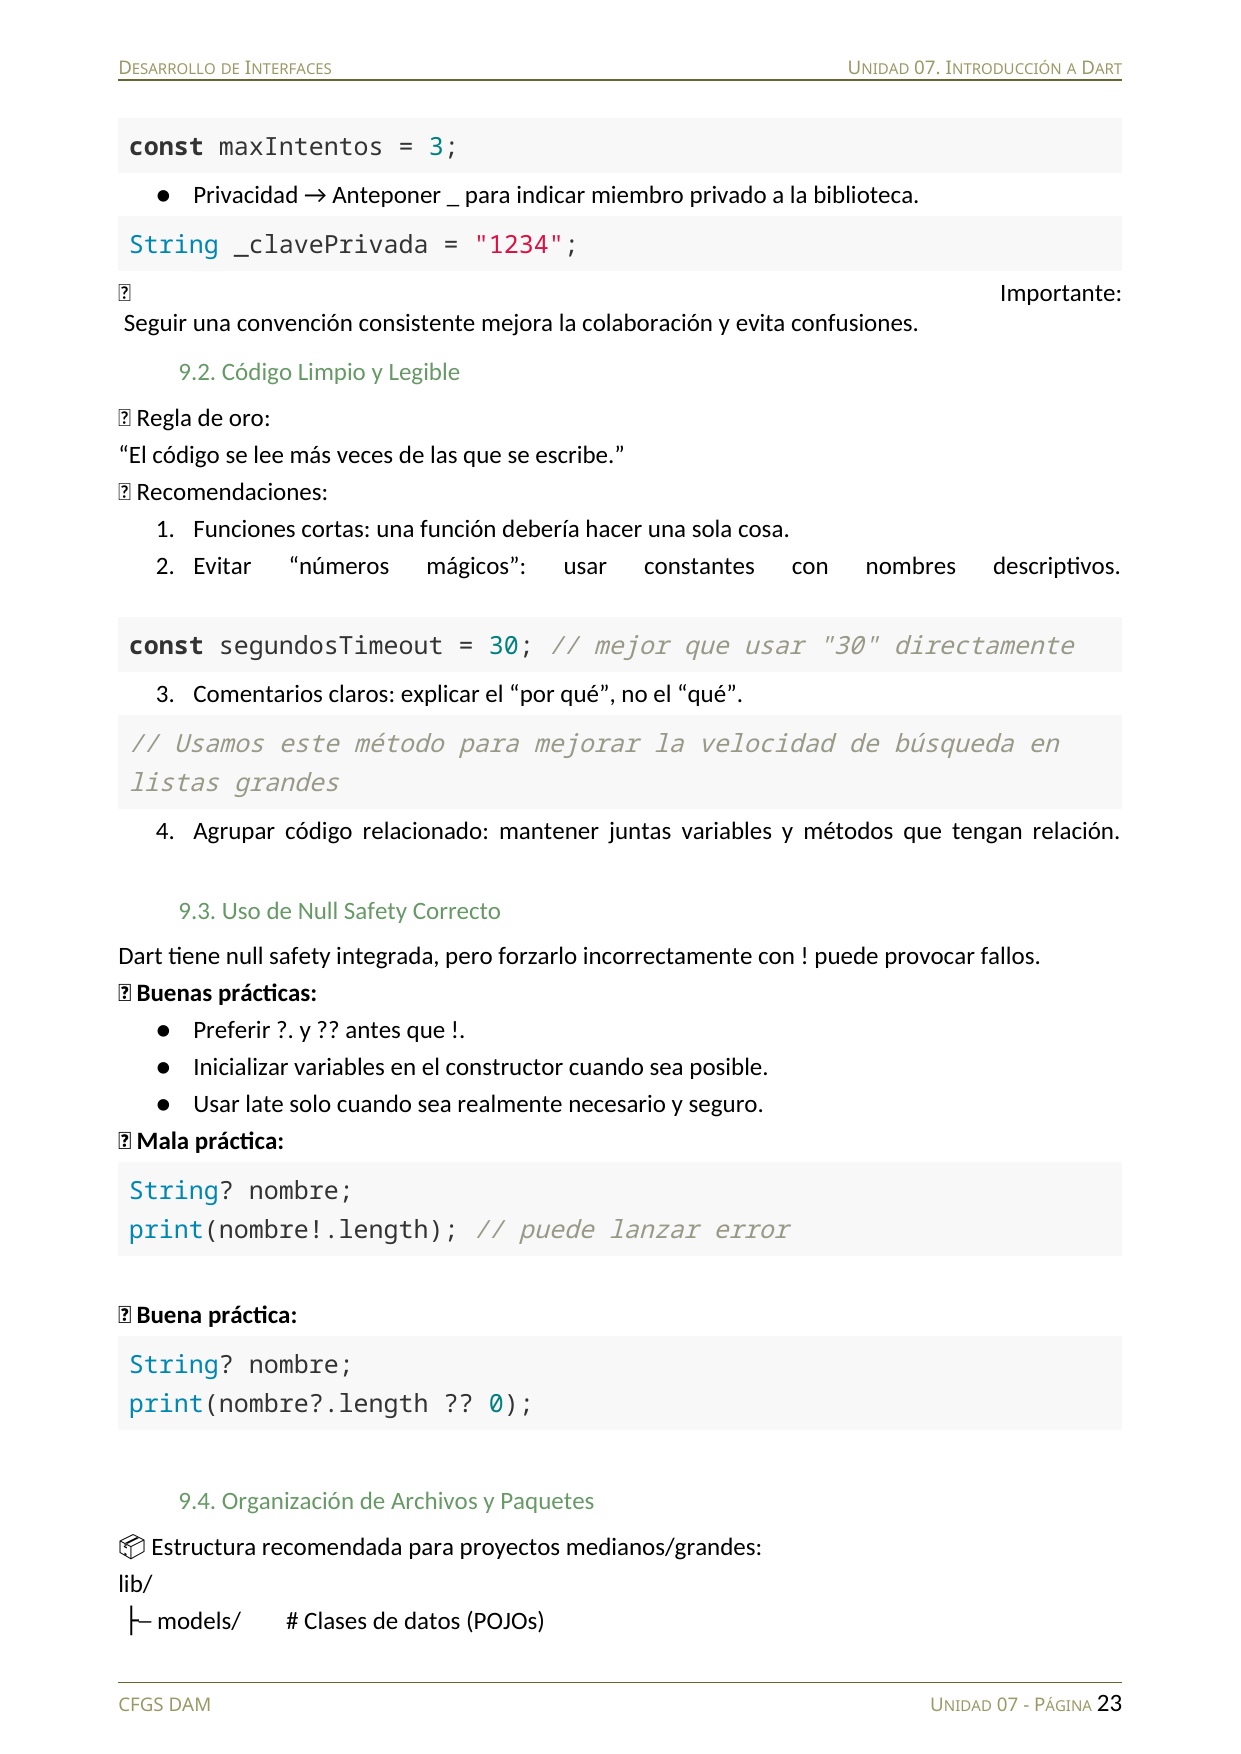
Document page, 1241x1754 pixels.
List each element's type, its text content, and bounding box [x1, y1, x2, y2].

table_header const maxIntentos = 3; [118, 118, 1122, 173]
list Funciones cortas: una función debería hacer una sola cosa. [156, 513, 1122, 543]
table_header const segundosTimeout = 30; // mejor que usar "30" directamente [118, 617, 1122, 672]
list Privacidad → Anteponer _ para indicar miembro privado a la biblioteca. [156, 179, 1122, 209]
text 💡 Recomendaciones: [118, 476, 1122, 506]
text 🔷 Regla de oro: [118, 402, 1122, 432]
text 📌 Buenas prácticas: [118, 977, 1122, 1008]
text ✅ Buena práctica: [118, 1299, 1122, 1330]
list Inicializar variables en el constructor cuando sea posible. [156, 1051, 1122, 1082]
list Evitar “números mágicos”: usar constantes con nombres descriptivos. [156, 550, 1122, 611]
text ❌ Mala práctica: [118, 1125, 1122, 1156]
table_header String _clavePrivada = "1234"; [118, 216, 1122, 271]
list Agrupar código relacionado: mantener juntas variables y métodos que tengan relación. [156, 815, 1122, 876]
text Dart tiene null safety integrada, pero forzarlo incorrectamente con ! puede provocar fallos. [118, 940, 1122, 971]
text “El código se lee más veces de las que se escribe.” [118, 439, 1122, 469]
table_header String? nombre; print(nombre!.length); // puede lanzar error [118, 1162, 1122, 1256]
list Comentarios claros: explicar el “por qué”, no el “qué”. [156, 678, 1122, 709]
list Usar late solo cuando sea realmente necesario y seguro. [156, 1088, 1122, 1119]
table_header String? nombre; print(nombre?.length ?? 0); [118, 1336, 1122, 1430]
text lib/ [118, 1568, 1122, 1598]
subtitle 9.3. Uso de Null Safety Correcto [178, 895, 1122, 926]
text ├─ models/ # Clases de datos (POJOs) [118, 1605, 1122, 1635]
table_header // Usamos este método para mejorar la velocidad de búsqueda en listas grandes [118, 715, 1122, 809]
subtitle 9.2. Código Limpio y Legible [178, 357, 1122, 387]
subtitle 9.4. Organización de Archivos y Paquetes [178, 1486, 1122, 1516]
text 📖 Importante: Seguir una convención consistente mejora la colaboración y evita confusiones. [118, 277, 1122, 338]
list Preferir ?. y ?? antes que !. [156, 1014, 1122, 1045]
text 📦 Estructura recomendada para proyectos medianos/grandes: [118, 1531, 1122, 1561]
